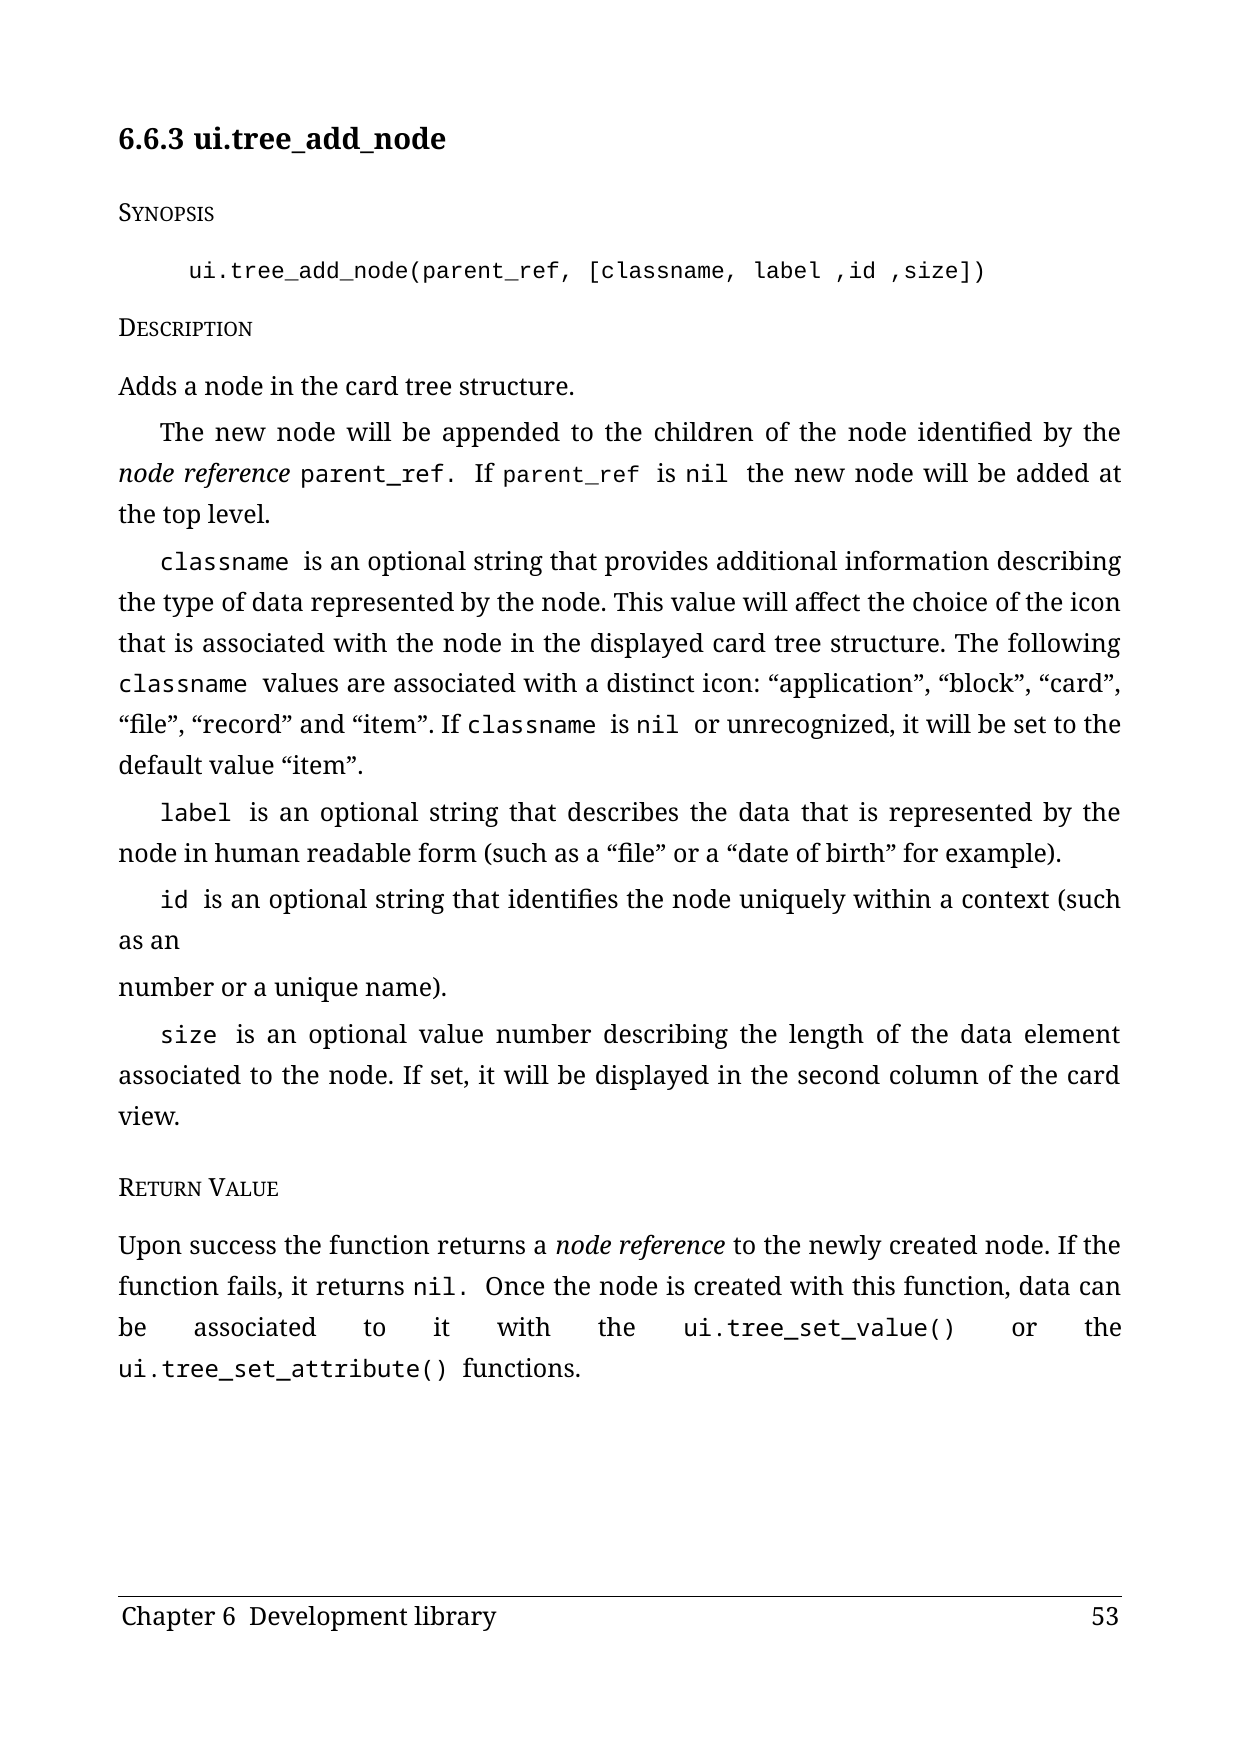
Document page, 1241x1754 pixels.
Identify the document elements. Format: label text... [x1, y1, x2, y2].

subtitle ui.tree_add_node [118, 118, 1122, 158]
text Upon success the function returns a node reference to the newly created node. If the function fails, it returns nil. Once the node is created with this function, data can be associated to it with the ui.tree_set_value() or the ui.tree_set_attribute() functions. [118, 1228, 1122, 1384]
text id is an optional string that identifies the node uniquely within a context (such as an [118, 882, 1122, 957]
subtitle Description [118, 310, 1122, 344]
text classname is an optional string that provides additional information describing the type of data represented by the node. This value will affect the choice of the icon that is associated with the node in the displayed card tree structure. The following classname values are associated with a distinct icon: “application”, “block”, “card”, “file”, “record” and “item”. If classname is nil or unrecognized, it will be set to the default value “item”. [118, 544, 1122, 782]
text The new node will be appended to the children of the node identified by the node reference parent_ref. If parent_ref is nil the new node will be added at the top level. [118, 415, 1122, 531]
text Adds a node in the card tree structure. [118, 368, 1122, 402]
subtitle Synopsis [118, 195, 1122, 229]
text ui.tree_add_node(parent_ref, [classname, label ,id ,size]) [159, 253, 1122, 286]
text label is an optional string that describes the data that is represented by the node in human readable form (such as a “file” or a “date of birth” for example). [118, 794, 1122, 869]
text number or a unique name). [118, 970, 1122, 1004]
subtitle Return Value [118, 1170, 1122, 1204]
text size is an optional value number describing the length of the data element associated to the node. If set, it will be displayed in the second column of the card view. [118, 1017, 1122, 1132]
